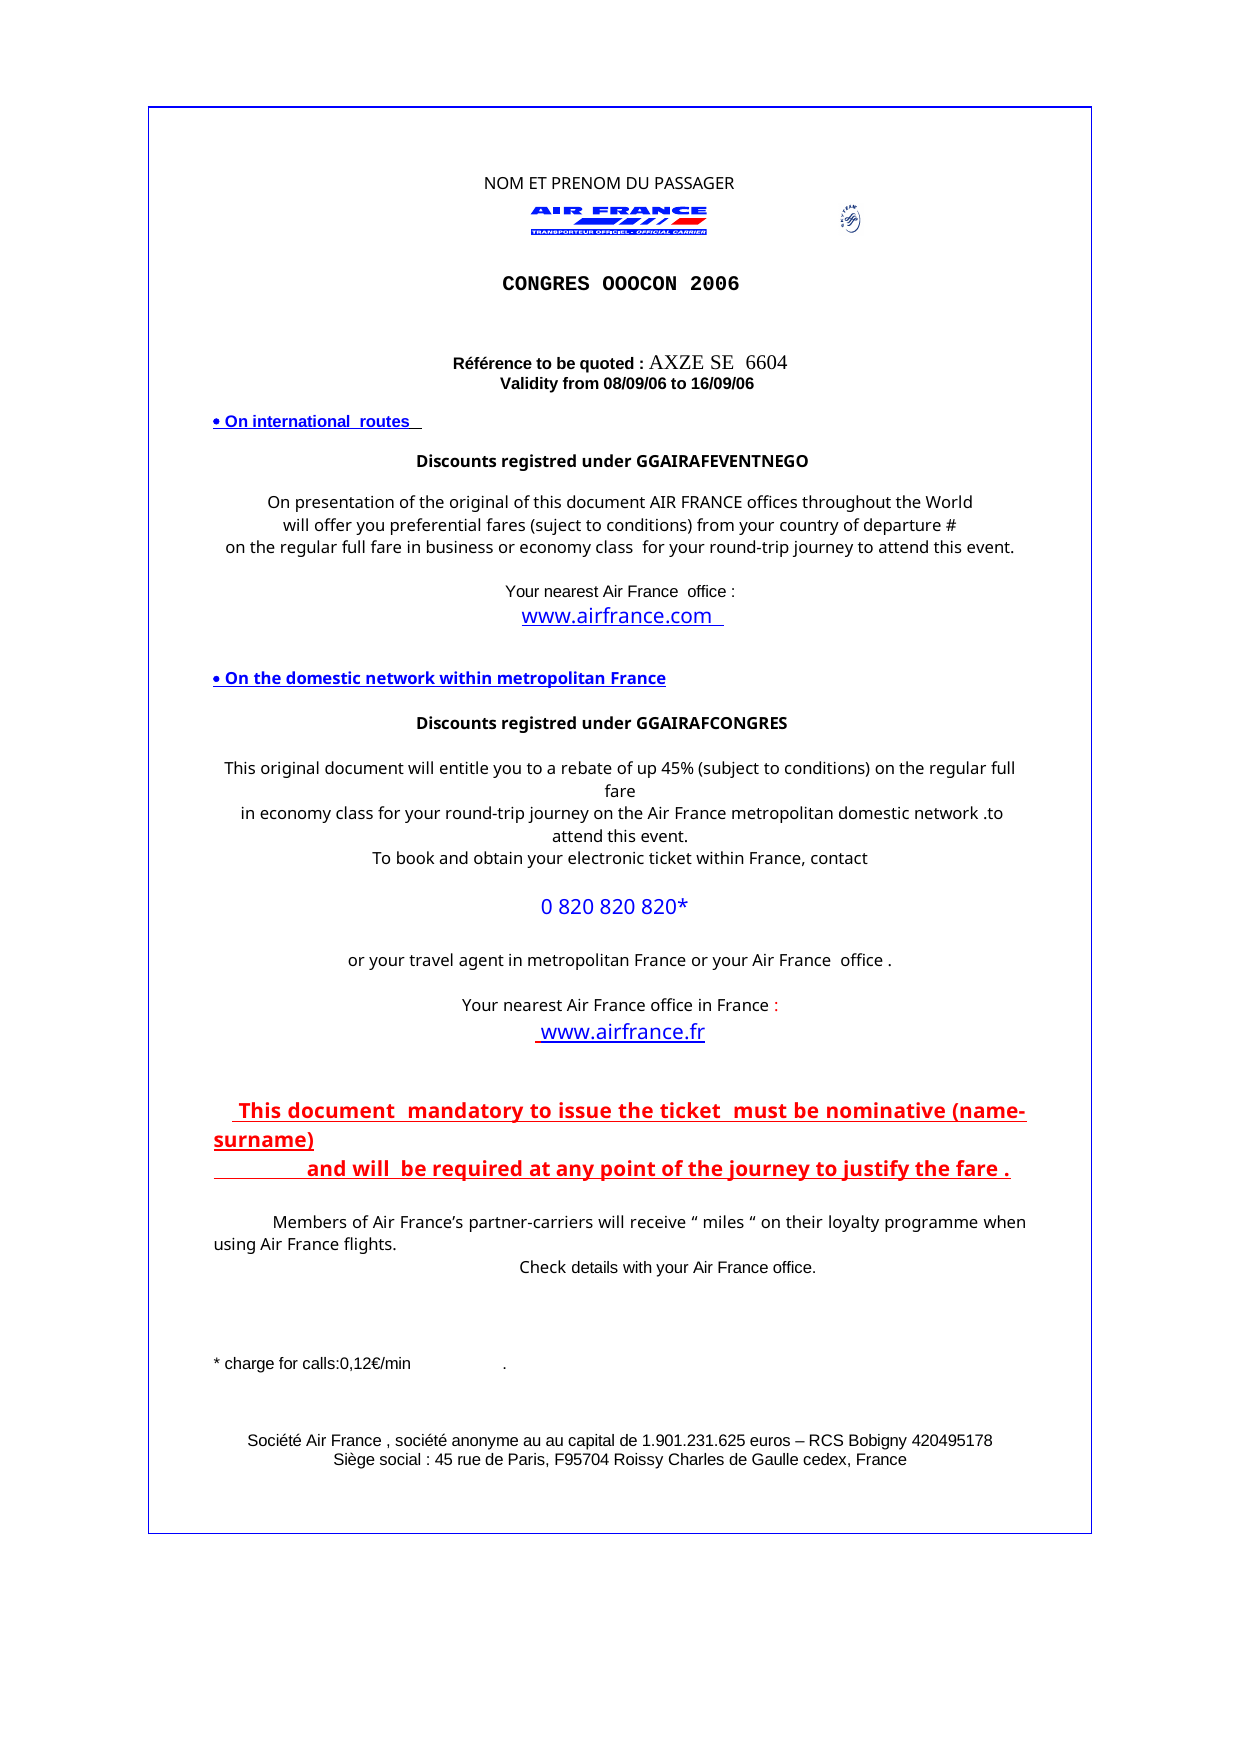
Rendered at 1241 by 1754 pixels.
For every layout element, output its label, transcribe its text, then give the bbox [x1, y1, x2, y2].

text Validity from 08/09/06 to 16/09/06 [149, 308, 1091, 346]
text  On the domestic network within metropolitan France [149, 602, 1091, 647]
text in economy class for your round-trip journey on the Air France metropolitan domestic network .to attend this event. [149, 737, 1091, 782]
text Your nearest Air France office in France : [149, 929, 1091, 951]
text and will be required at any point of the journey to justify the fare . [149, 1088, 1091, 1145]
text Référence to be quoted : AXZE SE 6604 [149, 284, 1091, 308]
text Check details with your Air France office. [149, 1190, 1091, 1278]
text * charge for calls:0,12€/min . [149, 1289, 1091, 1365]
text Discounts registred under GGAIRAFEVENTNEGO [149, 384, 1091, 426]
text To book and obtain your electronic ticket within France, contact [149, 782, 1091, 827]
text www.airfrance.fr [149, 951, 1091, 1031]
text Société Air France , société anonyme au au capital de 1.901.231.625 euros – RCS Bobigny 420495178 [149, 1365, 1091, 1384]
text Members of Air France’s partner-carriers will receive “ miles “ on their loyalty programme when using Air France flights. [149, 1145, 1091, 1190]
text or your travel agent in metropolitan France or your Air France office . [149, 884, 1091, 929]
picture [838, 203, 864, 236]
text NOM ET PRENOM DU PASSAGER [149, 108, 1091, 194]
text 0 820 820 820* [149, 827, 1091, 884]
text  On international routes [149, 346, 1091, 384]
text On presentation of the original of this document AIR FRANCE offices throughout the World [149, 426, 1091, 448]
text This document mandatory to issue the ticket must be nominative (name-surname) [149, 1031, 1091, 1088]
text Siège social : 45 rue de Paris, F95704 Roissy Charles de Gaulle cedex, France [149, 1384, 1091, 1533]
text This original document will entitle you to a rebate of up 45% (subject to conditions) on the regular full fare [149, 692, 1091, 737]
text www.airfrance.com [149, 535, 1091, 602]
text Discounts registred under GGAIRAFCONGRES [149, 647, 1091, 692]
text CONGRES OOOCON 2006 [149, 272, 1091, 284]
text will offer you preferential fares (suject to conditions) from your country of departure # [149, 448, 1091, 471]
text on the regular full fare in business or economy class for your round-trip journey to attend this event. [149, 471, 1091, 535]
